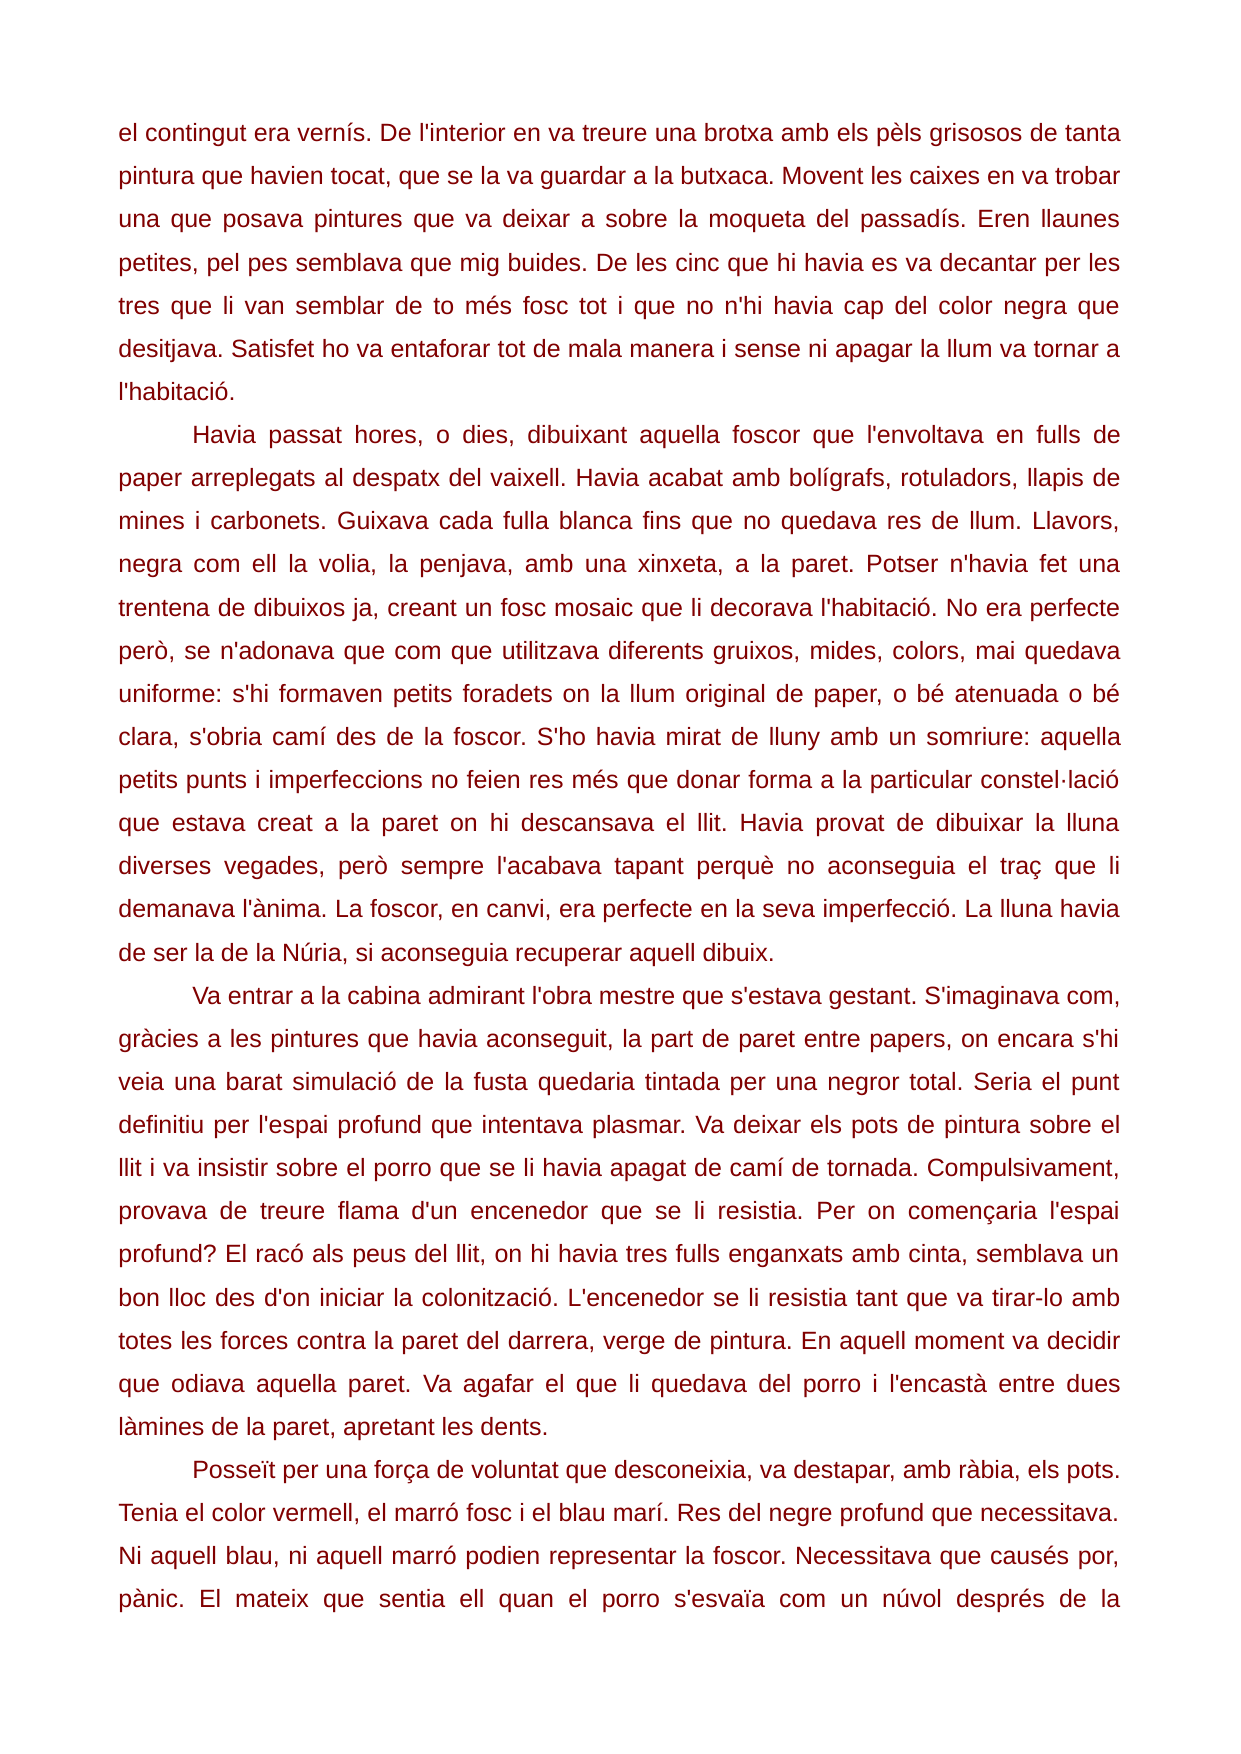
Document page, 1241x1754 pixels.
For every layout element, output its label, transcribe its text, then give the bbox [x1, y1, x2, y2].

text Posseït per una força de voluntat que desconeixia, va destapar, amb ràbia, els pots. Tenia el color vermell, el marró fosc i el blau marí. Res del negre profund que necessitava. Ni aquell blau, ni aquell marró podien representar la foscor. Necessitava que causés por, pànic. El mateix que sentia ell quan el porro s'esvaïa com un núvol després de la [118, 1455, 1122, 1613]
text Va entrar a la cabina admirant l'obra mestre que s'estava gestant. S'imaginava com, gràcies a les pintures que havia aconseguit, la part de paret entre papers, on encara s'hi veia una barat simulació de la fusta quedaria tintada per una negror total. Seria el punt definitiu per l'espai profund que intentava plasmar. Va deixar els pots de pintura sobre el llit i va insistir sobre el porro que se li havia apagat de camí de tornada. Compulsivament, provava de treure flama d'un encenedor que se li resistia. Per on començaria l'espai profund? El racó als peus del llit, on hi havia tres fulls enganxats amb cinta, semblava un bon lloc des d'on iniciar la colonització. L'encenedor se li resistia tant que va tirar-lo amb totes les forces contra la paret del darrera, verge de pintura. En aquell moment va decidir que odiava aquella paret. Va agafar el que li quedava del porro i l'encastà entre dues làmines de la paret, apretant les dents. [118, 981, 1122, 1441]
text el contingut era vernís. De l'interior en va treure una brotxa amb els pèls grisosos de tanta pintura que havien tocat, que se la va guardar a la butxaca. Movent les caixes en va trobar una que posava pintures que va deixar a sobre la moqueta del passadís. Eren llaunes petites, pel pes semblava que mig buides. De les cinc que hi havia es va decantar per les tres que li van semblar de to més fosc tot i que no n'hi havia cap del color negra que desitjava. Satisfet ho va entaforar tot de mala manera i sense ni apagar la llum va tornar a l'habitació. [118, 118, 1122, 406]
text Havia passat hores, o dies, dibuixant aquella foscor que l'envoltava en fulls de paper arreplegats al despatx del vaixell. Havia acabat amb bolígrafs, rotuladors, llapis de mines i carbonets. Guixava cada fulla blanca fins que no quedava res de llum. Llavors, negra com ell la volia, la penjava, amb una xinxeta, a la paret. Potser n'havia fet una trentena de dibuixos ja, creant un fosc mosaic que li decorava l'habitació. No era perfecte però, se n'adonava que com que utilitzava diferents gruixos, mides, colors, mai quedava uniforme: s'hi formaven petits foradets on la llum original de paper, o bé atenuada o bé clara, s'obria camí des de la foscor. S'ho havia mirat de lluny amb un somriure: aquella petits punts i imperfeccions no feien res més que donar forma a la particular constel·lació que estava creat a la paret on hi descansava el llit. Havia provat de dibuixar la lluna diverses vegades, però sempre l'acabava tapant perquè no aconseguia el traç que li demanava l'ànima. La foscor, en canvi, era perfecte en la seva imperfecció. La lluna havia de ser la de la Núria, si aconseguia recuperar aquell dibuix. [118, 420, 1122, 966]
